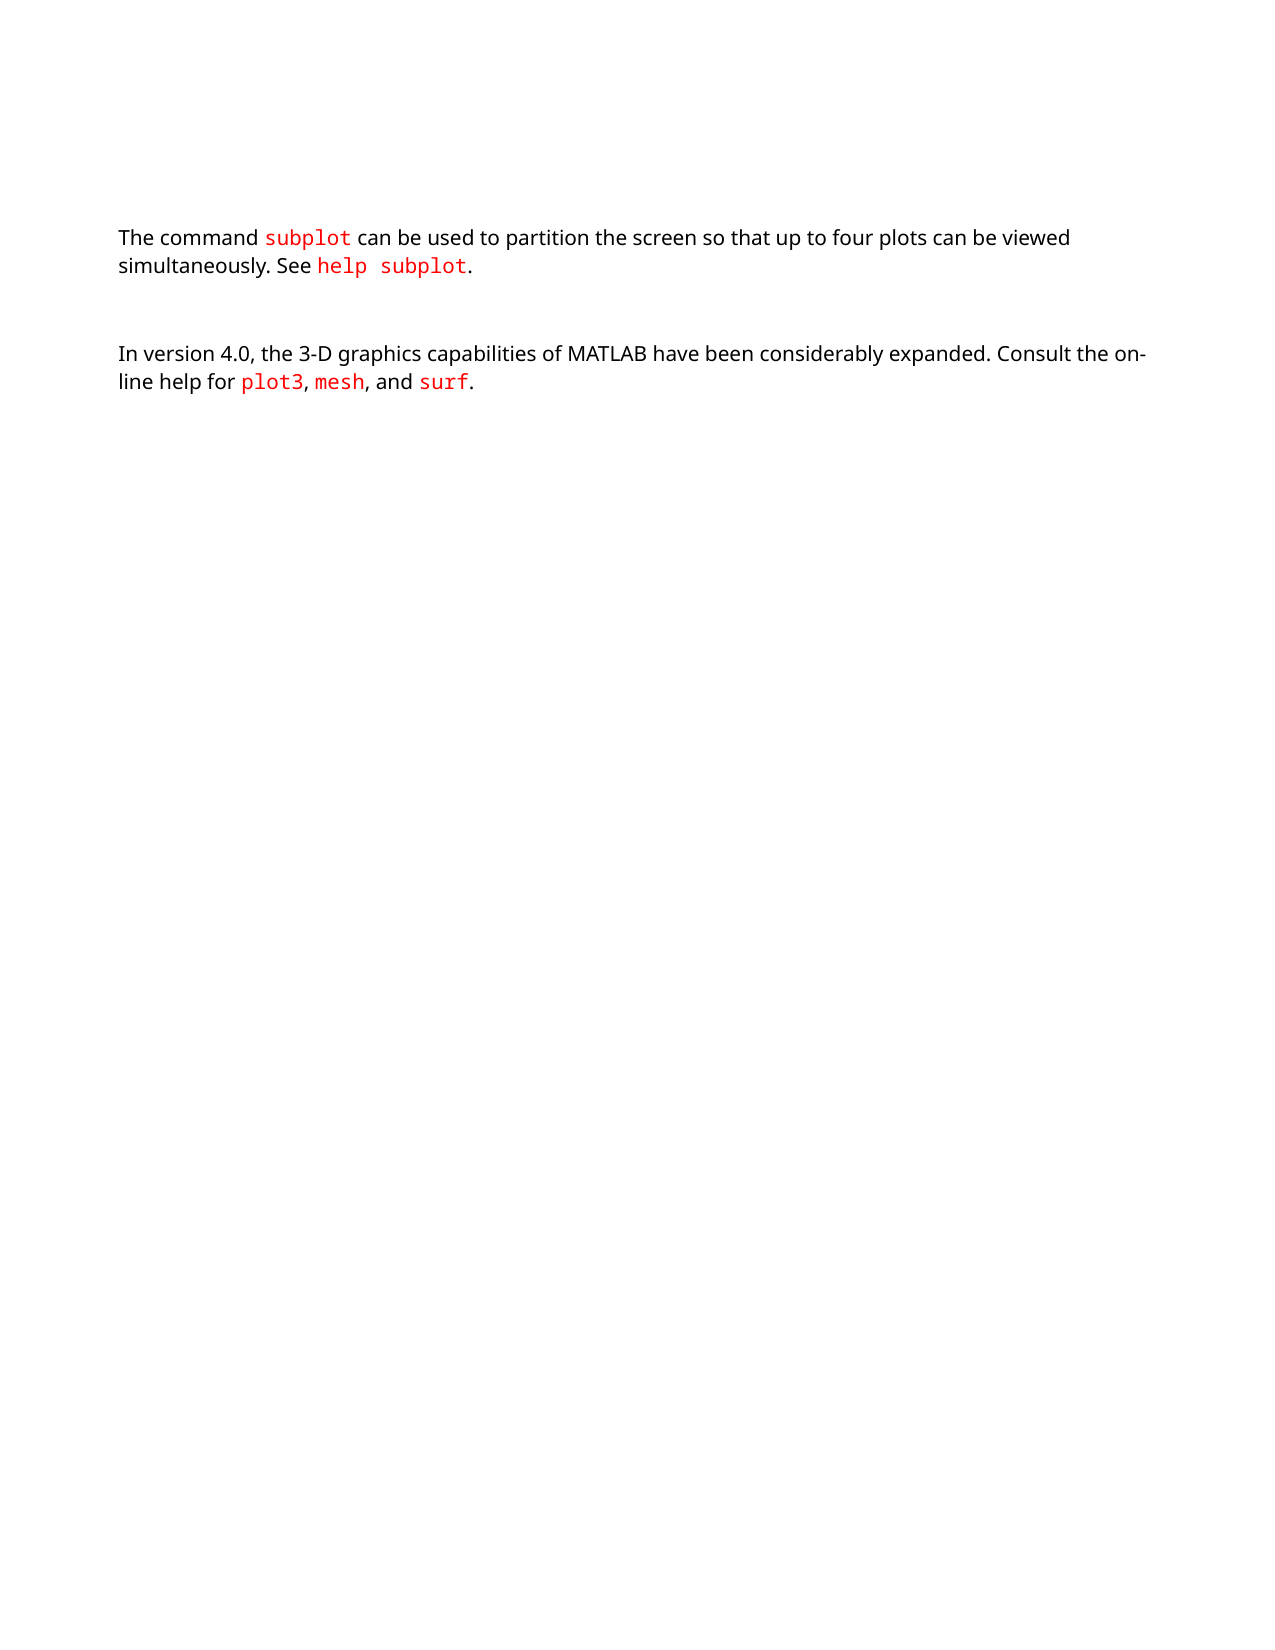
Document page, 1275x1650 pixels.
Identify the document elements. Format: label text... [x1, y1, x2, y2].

text The command subplot can be used to partition the screen so that up to four plots can be viewed simultaneously. See help subplot. [118, 223, 1157, 280]
text In version 4.0, the 3-D graphics capabilities of MATLAB have been considerably expanded. Consult the on-line help for plot3, mesh, and surf. [118, 339, 1157, 396]
